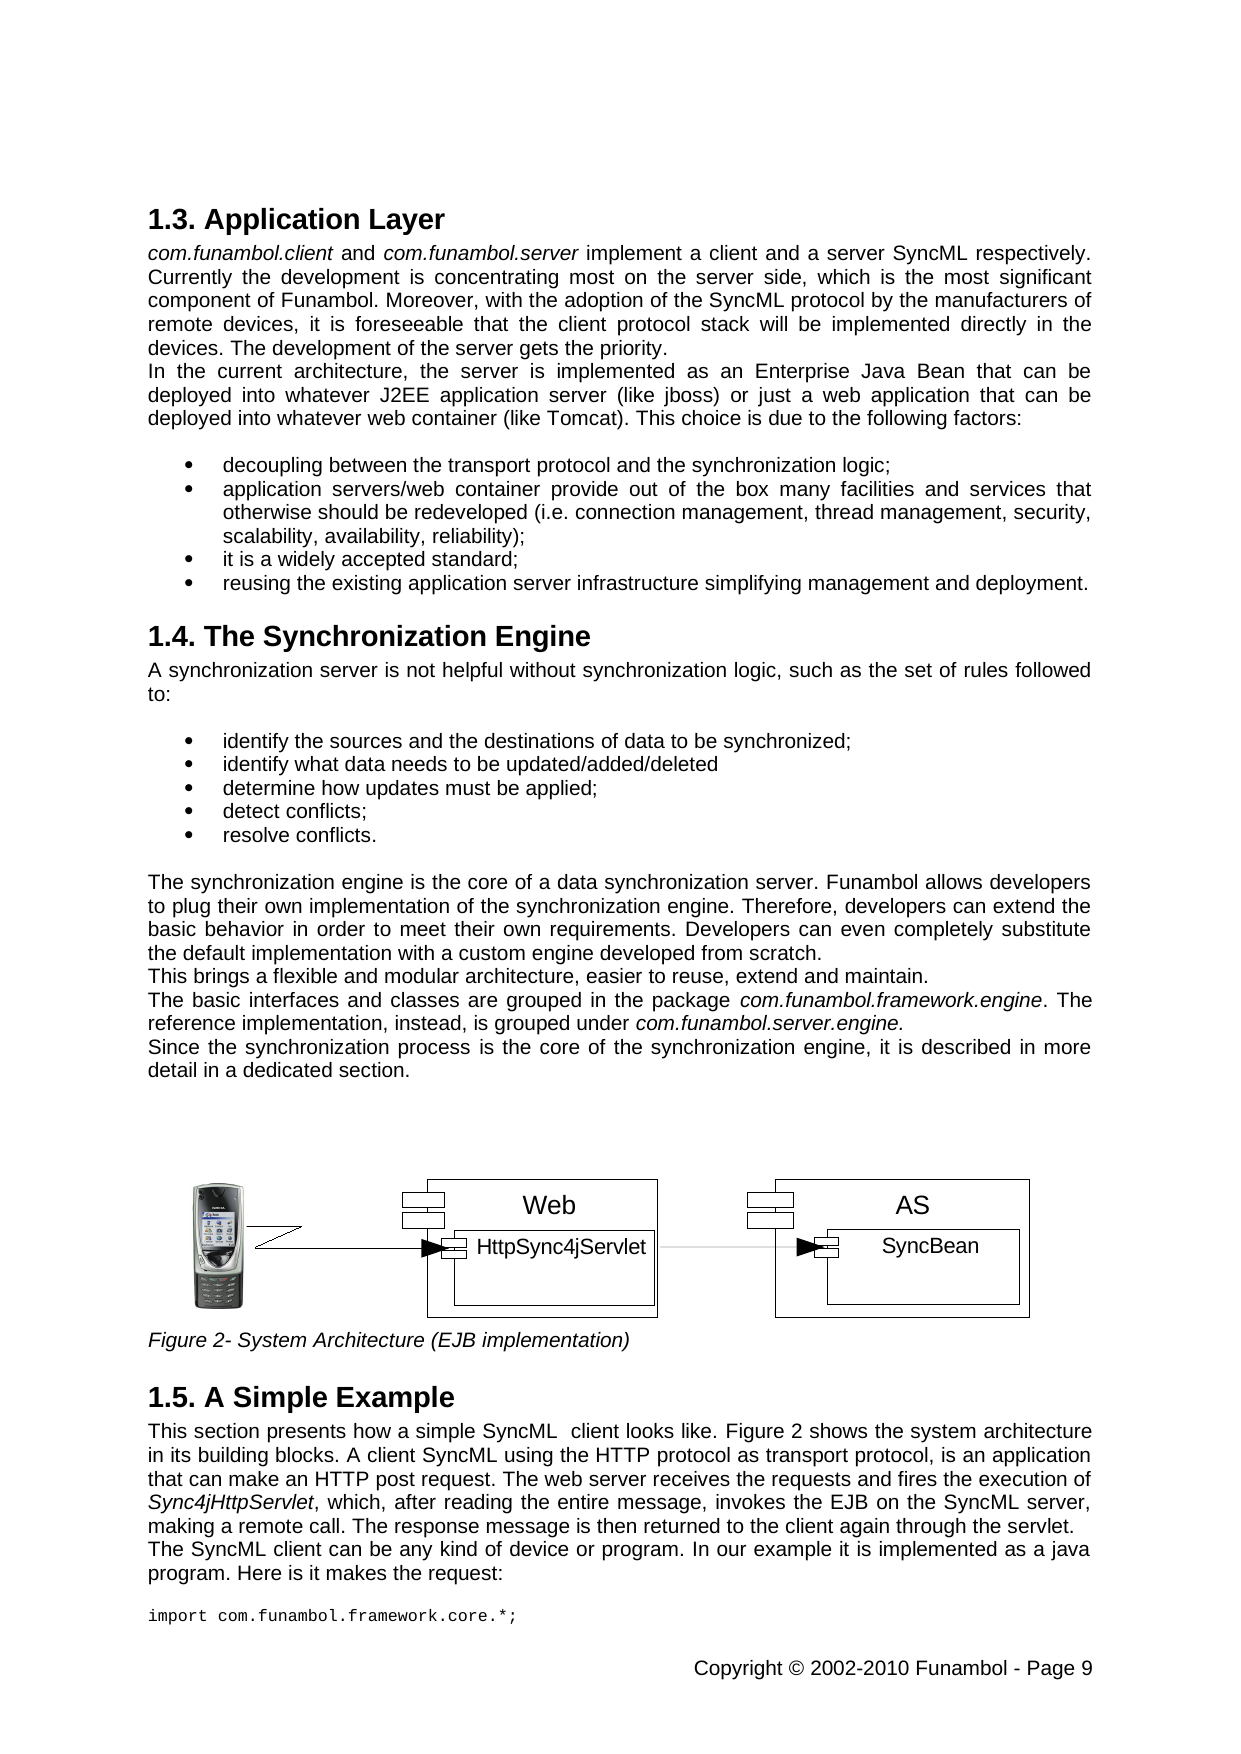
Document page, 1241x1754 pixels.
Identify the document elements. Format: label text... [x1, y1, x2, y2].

text This section presents how a simple SyncML client looks like. Figure 2 shows the system architecture in its building blocks. A client SyncML using the HTTP protocol as transport protocol, is an application that can make an HTTP post request. The web server receives the requests and fires the execution of Sync4jHttpServlet, which, after reading the entire message, invokes the EJB on the SyncML server, making a remote call. The response message is then returned to the client again through the servlet. [148, 1420, 1092, 1538]
text This brings a flexible and modular architecture, easier to reuse, extend and maintain. [148, 965, 1092, 988]
list decoupling between the transport protocol and the synchronization logic; [185, 454, 1092, 477]
list detect conflicts; [185, 800, 1092, 823]
text Since the synchronization process is the core of the synchronization engine, it is described in more detail in a dedicated section. [148, 1035, 1092, 1082]
list identify what data needs to be updated/added/deleted [185, 753, 1092, 776]
text [148, 1125, 1093, 1137]
text A synchronization server is not helpful without synchronization logic, such as the set of rules followed to: [148, 659, 1092, 706]
subtitle A Simple Example [148, 1352, 1092, 1414]
subtitle [148, 1107, 1092, 1125]
list resolve conflicts. [185, 823, 1092, 847]
list import com.funambol.framework.core.*; [148, 1608, 1092, 1627]
list determine how updates must be applied; [185, 776, 1092, 800]
list it is a widely accepted standard; [185, 548, 1092, 571]
list reusing the existing application server infrastructure simplifying management and deployment. [185, 571, 1092, 595]
text The basic interfaces and classes are grouped in the package com.funambol.framework.engine. The reference implementation, instead, is grouped under com.funambol.server.engine. [148, 988, 1092, 1035]
text The synchronization engine is the core of a data synchronization server. Funambol allows developers to plug their own implementation of the synchronization engine. Therefore, developers can extend the basic behavior in order to meet their own requirements. Developers can even completely substitute the default implementation with a custom engine developed from scratch. [148, 871, 1092, 965]
text Figure 2- System Architecture (EJB implementation) [148, 1137, 1093, 1352]
list identify the sources and the destinations of data to be synchronized; [185, 729, 1092, 753]
subtitle The Synchronization Engine [148, 620, 1092, 652]
text The SyncML client can be any kind of device or program. In our example it is implemented as a java program. Here is it makes the request: [148, 1538, 1092, 1585]
subtitle Application Layer [148, 203, 1092, 236]
text In the current architecture, the server is implemented as an Enterprise Java Bean that can be deployed into whatever J2EE application server (like jboss) or just a web application that can be deployed into whatever web container (like Tomcat). This choice is due to the following factors: [148, 359, 1092, 430]
text com.funambol.client and com.funambol.server implement a client and a server SyncML respectively. Currently the development is concentrating most on the server side, which is the most significant component of Funambol. Moreover, with the adoption of the SyncML protocol by the manufacturers of remote devices, it is foreseeable that the client protocol stack will be implemented directly in the devices. The development of the server gets the priority. [148, 242, 1092, 359]
list application servers/web container provide out of the box many facilities and services that otherwise should be redeveloped (i.e. connection management, thread management, security, scalability, availability, reliability); [185, 477, 1092, 548]
